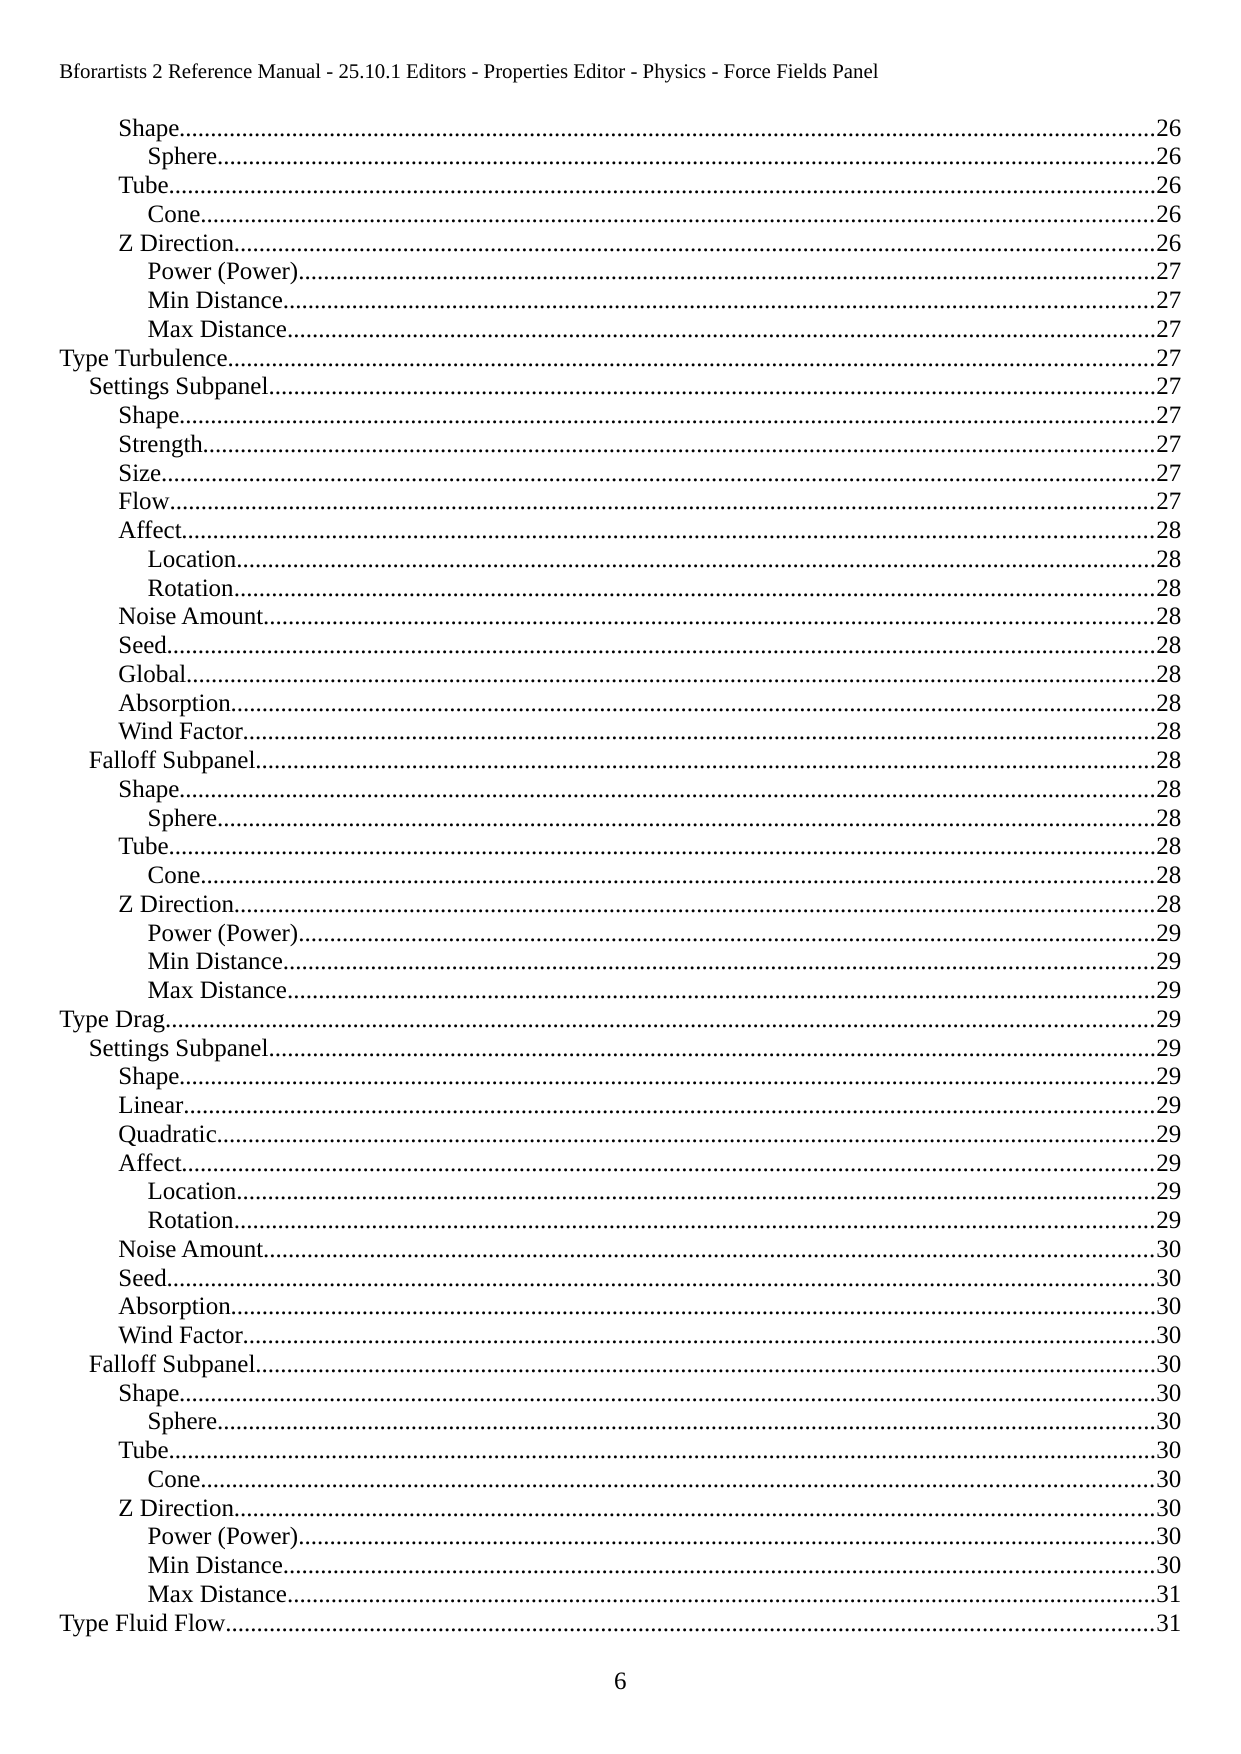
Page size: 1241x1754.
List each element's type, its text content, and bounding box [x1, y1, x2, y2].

text Shape 28 [118, 774, 1181, 803]
text Cone 28 [147, 860, 1181, 889]
text Size 27 [118, 458, 1181, 486]
text Z Direction 30 [118, 1493, 1181, 1521]
text Tube 28 [118, 831, 1181, 860]
text Min Distance 29 [147, 946, 1181, 975]
text Location 28 [147, 544, 1181, 573]
text Absorption 30 [118, 1291, 1181, 1320]
text Z Direction 26 [118, 228, 1181, 256]
text Shape 26 [118, 113, 1181, 141]
text Sphere 28 [147, 803, 1181, 831]
text Rotation 28 [147, 573, 1181, 601]
text Location 29 [147, 1176, 1181, 1205]
text Power (Power) 30 [147, 1521, 1181, 1550]
text Type Fluid Flow 31 [59, 1608, 1181, 1636]
text Cone 30 [147, 1464, 1181, 1493]
text Power (Power) 29 [147, 918, 1181, 946]
text Tube 26 [118, 170, 1181, 199]
text Settings Subpanel 29 [88, 1033, 1181, 1061]
text Noise Amount 28 [118, 601, 1181, 630]
text Strength 27 [118, 429, 1181, 458]
text Sphere 30 [147, 1406, 1181, 1435]
text Type Turbulence 27 [59, 343, 1181, 371]
text Falloff Subpanel 28 [88, 745, 1181, 774]
text Affect 28 [118, 515, 1181, 544]
text Type Drag 29 [59, 1004, 1181, 1033]
text Min Distance 30 [147, 1550, 1181, 1579]
text Shape 30 [118, 1378, 1181, 1406]
text Quadratic 29 [118, 1119, 1181, 1148]
text Max Distance 29 [147, 975, 1181, 1004]
text Seed 30 [118, 1263, 1181, 1291]
text Affect 29 [118, 1148, 1181, 1176]
text Wind Factor 28 [118, 716, 1181, 745]
text Tube 30 [118, 1435, 1181, 1464]
text Shape 29 [118, 1061, 1181, 1090]
text Power (Power) 27 [147, 256, 1181, 285]
text Rotation 29 [147, 1205, 1181, 1234]
text Seed 28 [118, 630, 1181, 659]
text Noise Amount 30 [118, 1234, 1181, 1263]
text Global 28 [118, 659, 1181, 688]
text Wind Factor 30 [118, 1320, 1181, 1349]
text Linear 29 [118, 1090, 1181, 1119]
text Max Distance 31 [147, 1579, 1181, 1608]
text Flow 27 [118, 486, 1181, 515]
text Sphere 26 [147, 141, 1181, 170]
text Falloff Subpanel 30 [88, 1349, 1181, 1378]
text Shape 27 [118, 400, 1181, 429]
text Absorption 28 [118, 688, 1181, 716]
text Cone 26 [147, 199, 1181, 228]
text Min Distance 27 [147, 285, 1181, 314]
text Z Direction 28 [118, 889, 1181, 918]
text Max Distance 27 [147, 314, 1181, 343]
text Settings Subpanel 27 [88, 371, 1181, 400]
